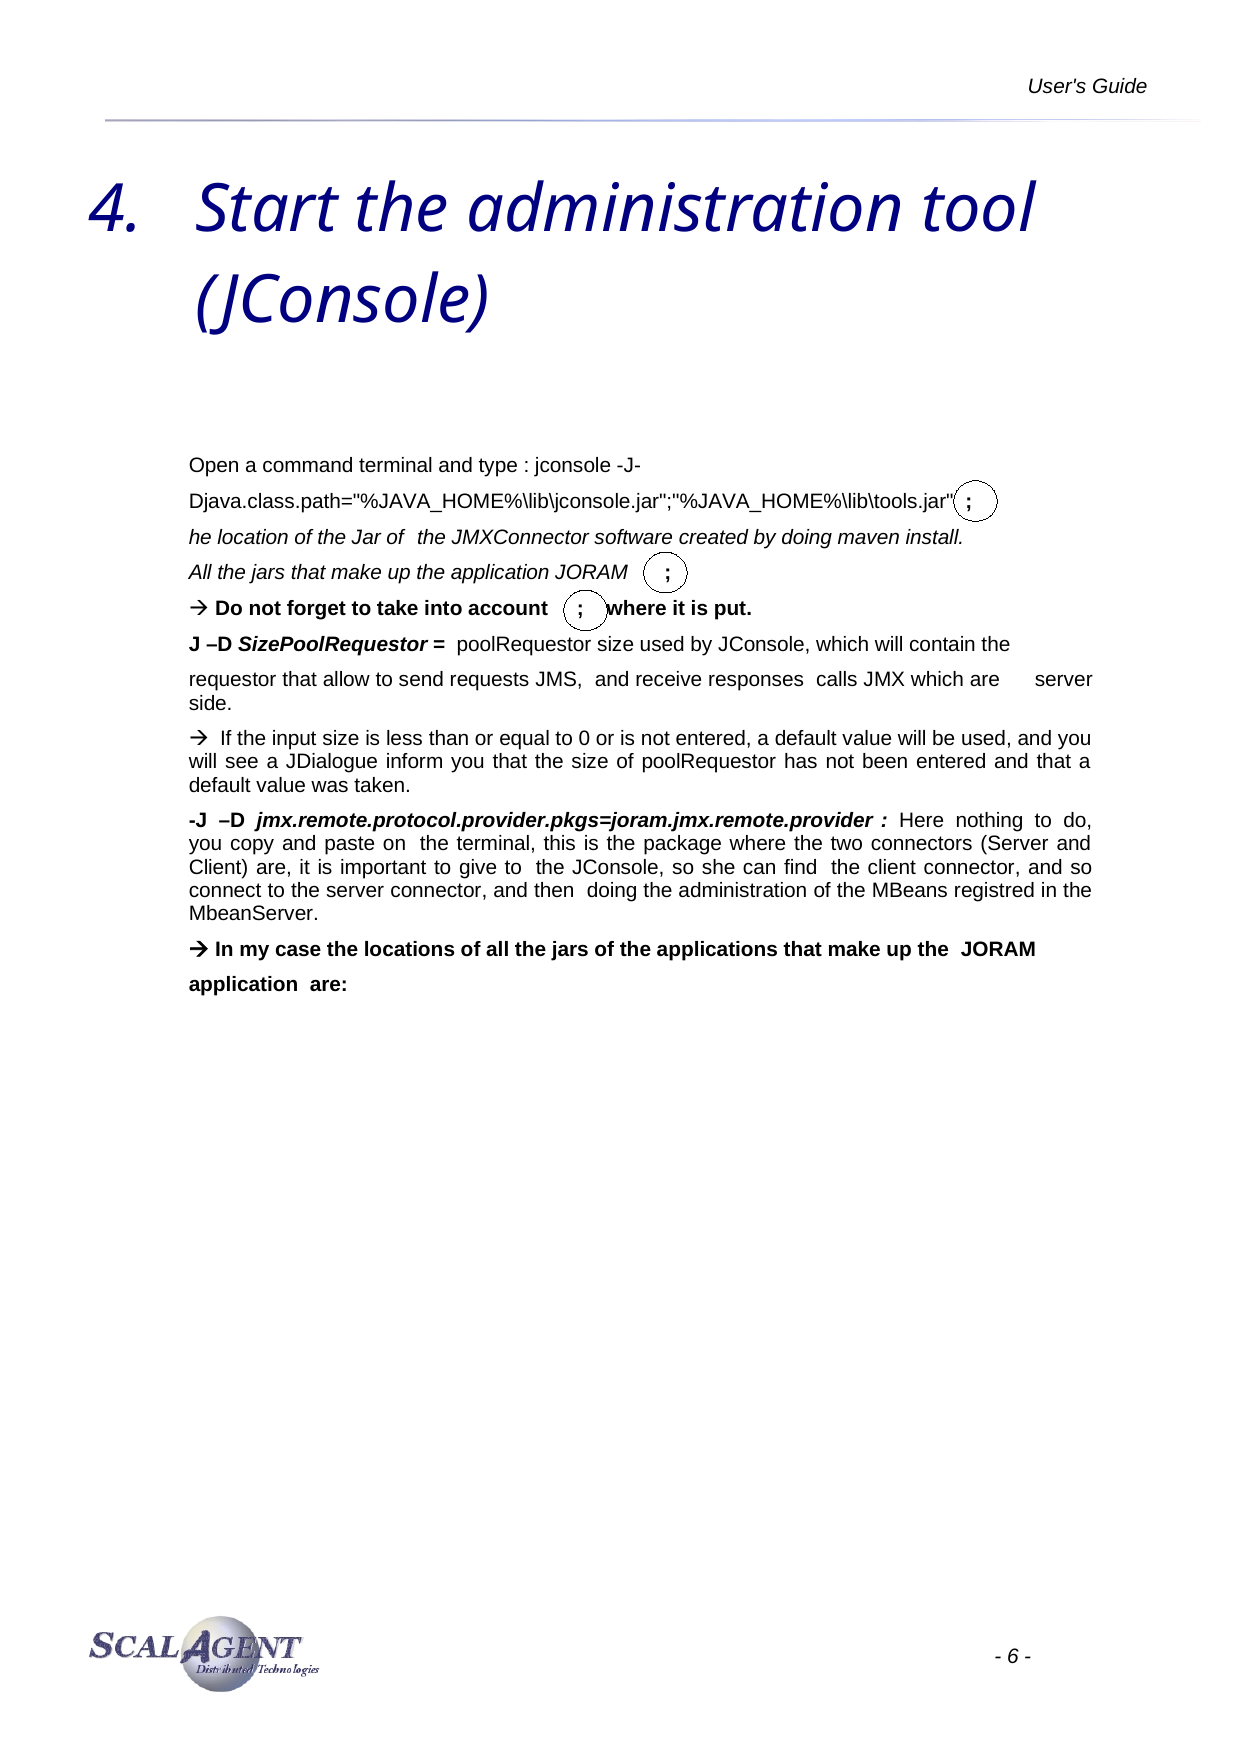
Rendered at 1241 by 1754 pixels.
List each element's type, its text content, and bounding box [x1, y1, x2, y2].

text à If the input size is less than or equal to 0 or is not entered, a default value will be used, and you will see a JDialogue inform you that the size of poolRequestor has not been entered and that a default value was taken. [188, 727, 1092, 796]
text requestor that allow to send requests JMS, and receive responses calls JMX which are server side. [188, 668, 1092, 714]
text Open a command terminal and type : jconsole -J- [188, 454, 1092, 477]
text he location of the Jar of the JMXConnector software created by doing maven install. [188, 525, 1092, 549]
text Djava.class.path="%JAVA_HOME%\lib\jconsole.jar";"%JAVA_HOME%\lib\tools.jar" ; [188, 490, 1092, 513]
text -J –D jmx.remote.protocol.provider.pkgs=joram.jmx.remote.provider : Here nothing to do, you copy and paste on the terminal, this is the package where the two connectors (Server and Client) are, it is important to give to the JConsole, so she can find the client connector, and so connect to the server connector, and then doing the administration of the MBeans registred in the MbeanServer. [188, 809, 1092, 925]
picture [88, 1614, 324, 1695]
text à Do not forget to take into account ; where it is put. [188, 597, 1092, 620]
text J –D SizePoolRequestor = poolRequestor size used by JConsole, which will contain the [188, 632, 1092, 656]
text application are: [188, 973, 1092, 996]
text à In my case the locations of all the jars of the applications that make up the JORAM [188, 937, 1092, 961]
subtitle Start the administration tool (JConsole) [89, 160, 1092, 342]
text All the jars that make up the application JORAM ; [188, 561, 1092, 584]
